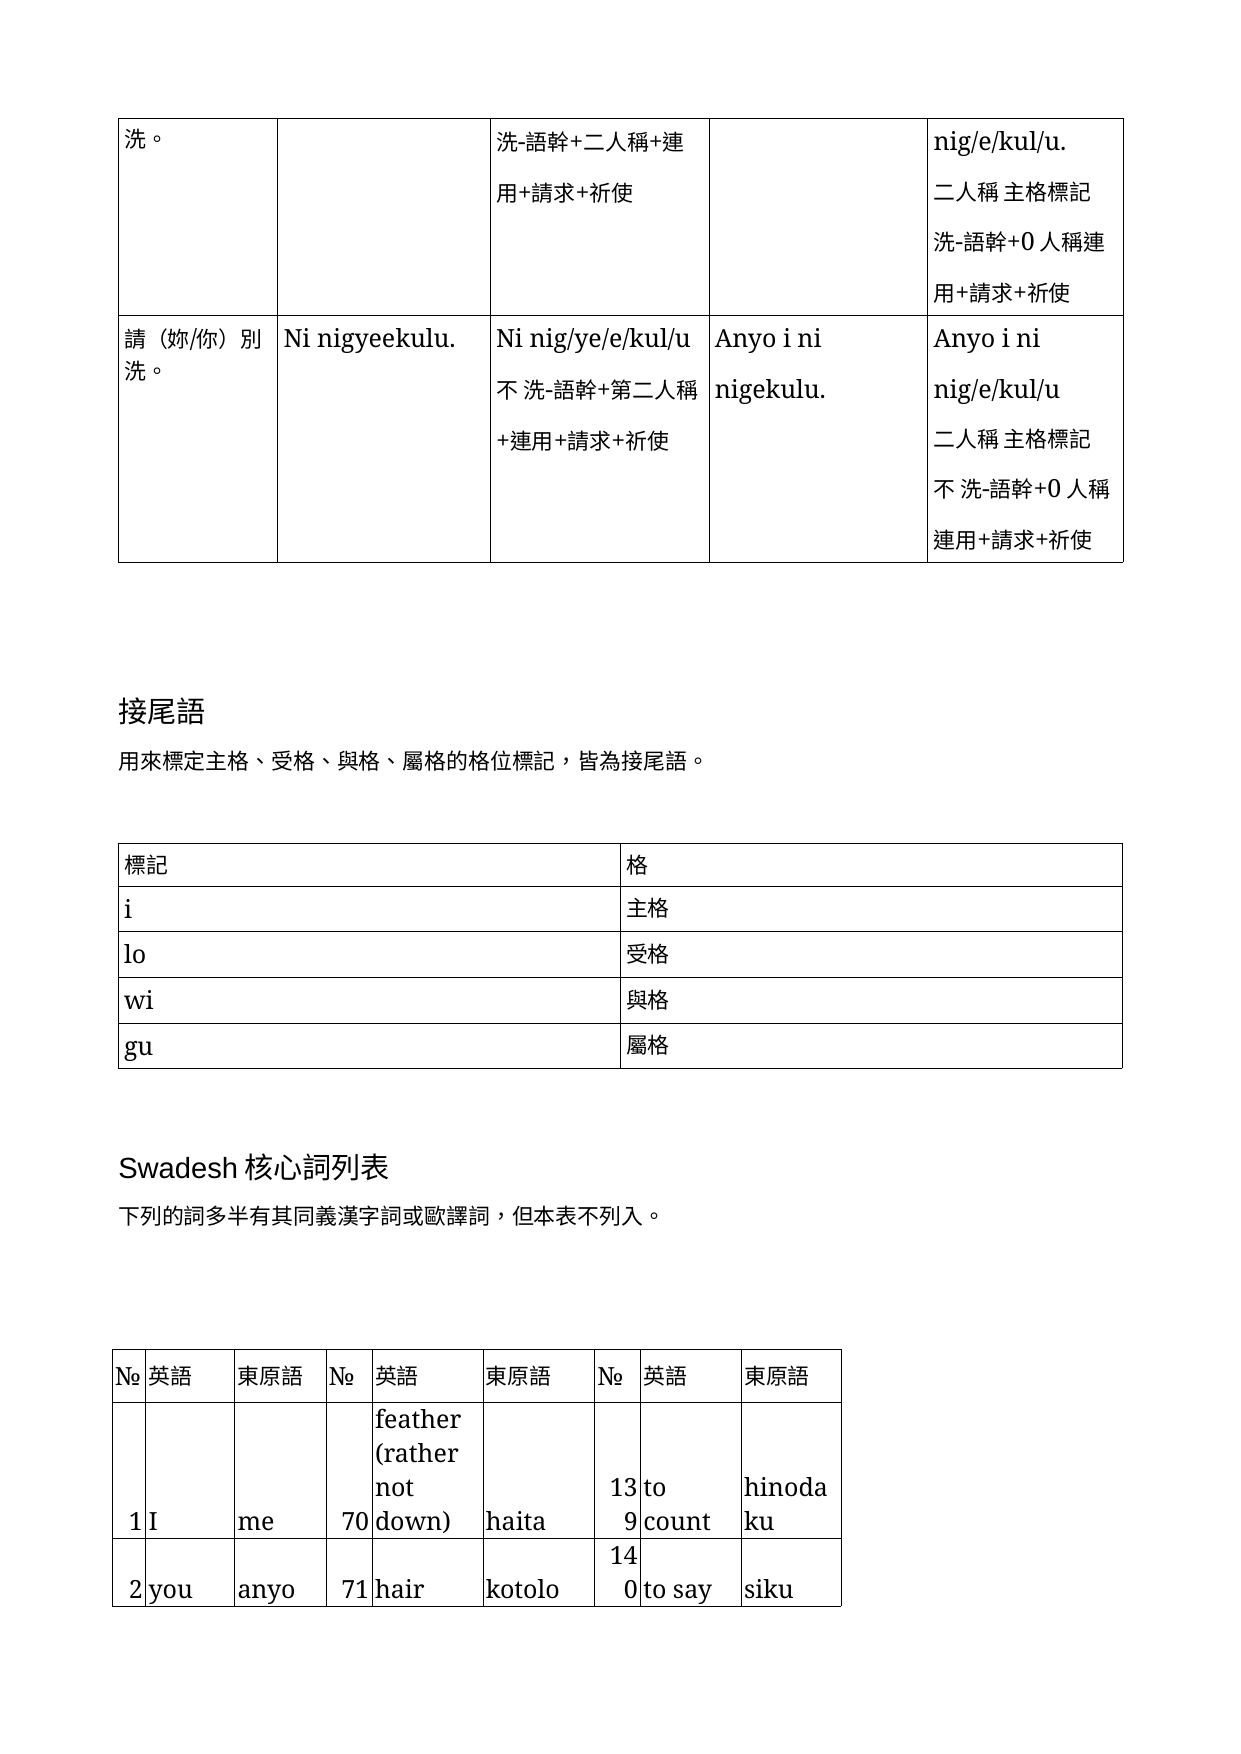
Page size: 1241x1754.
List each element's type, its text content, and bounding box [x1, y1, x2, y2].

table_cell Ni nig/ye/e/kul/u 不 洗-語幹+第二人稱+連用+請求+祈使 [491, 316, 709, 562]
table_header 東原語 [484, 1350, 594, 1402]
table_cell 71 [327, 1539, 372, 1606]
table_cell feather (rather not down) [373, 1403, 483, 1538]
table_cell siku [742, 1539, 841, 1606]
table_cell haita [484, 1403, 594, 1538]
table_header 英語 [146, 1350, 234, 1402]
table_cell 洗-語幹+二人稱+連用+請求+祈使 [491, 119, 709, 314]
table_cell Anyo i ni nig/e/kul/u 二人稱 主格標記 不 洗-語幹+0人稱連用+請求+祈使 [928, 316, 1123, 562]
table_cell 70 [327, 1403, 372, 1538]
table_cell 受格 [621, 932, 1122, 977]
table_cell i [119, 887, 620, 931]
table_header № [327, 1350, 372, 1402]
table_cell 主格 [621, 887, 1122, 931]
table_header 標記 [119, 844, 620, 886]
table_cell hair [373, 1539, 483, 1606]
table_cell to say [641, 1539, 741, 1606]
table_cell kotolo [484, 1539, 594, 1606]
text 用來標定主格、受格、與格、屬格的格位標記，皆為接尾語。 [118, 744, 1122, 776]
table_cell lo [119, 932, 620, 977]
table_cell 與格 [621, 978, 1122, 1022]
table_cell me [235, 1403, 326, 1538]
table_header 英語 [641, 1350, 741, 1402]
table_cell 洗。 [119, 119, 277, 314]
table_cell hinodaku [742, 1403, 841, 1538]
table_cell [278, 119, 490, 314]
table_header № [595, 1350, 640, 1402]
subtitle 接尾語 [118, 689, 1122, 731]
table_cell you [146, 1539, 234, 1606]
table_cell anyo [235, 1539, 326, 1606]
subtitle Swadesh核心詞列表 [118, 1144, 1122, 1187]
table_header 東原語 [235, 1350, 326, 1402]
table_cell Ni nigyeekulu. [278, 316, 490, 562]
table_cell nig/e/kul/u. 二人稱 主格標記 洗-語幹+0人稱連用+請求+祈使 [928, 119, 1123, 314]
text 下列的詞多半有其同義漢字詞或歐譯詞，但本表不列入。 [118, 1199, 1122, 1231]
table_cell I [146, 1403, 234, 1538]
table_cell [710, 119, 927, 314]
table_header 東原語 [742, 1350, 841, 1402]
table_cell 請（妳/你）別洗。 [119, 316, 277, 562]
table_cell 屬格 [621, 1024, 1122, 1068]
table_cell Anyo i ni nigekulu. [710, 316, 927, 562]
table_cell 2 [113, 1539, 145, 1606]
table_header 英語 [373, 1350, 483, 1402]
table_cell 139 [595, 1403, 640, 1538]
table_header № [113, 1350, 145, 1402]
table_header 格 [621, 844, 1122, 886]
table_cell to count [641, 1403, 741, 1538]
table_cell 140 [595, 1539, 640, 1606]
table_cell gu [119, 1024, 620, 1068]
table_cell wi [119, 978, 620, 1022]
table_cell 1 [113, 1403, 145, 1538]
